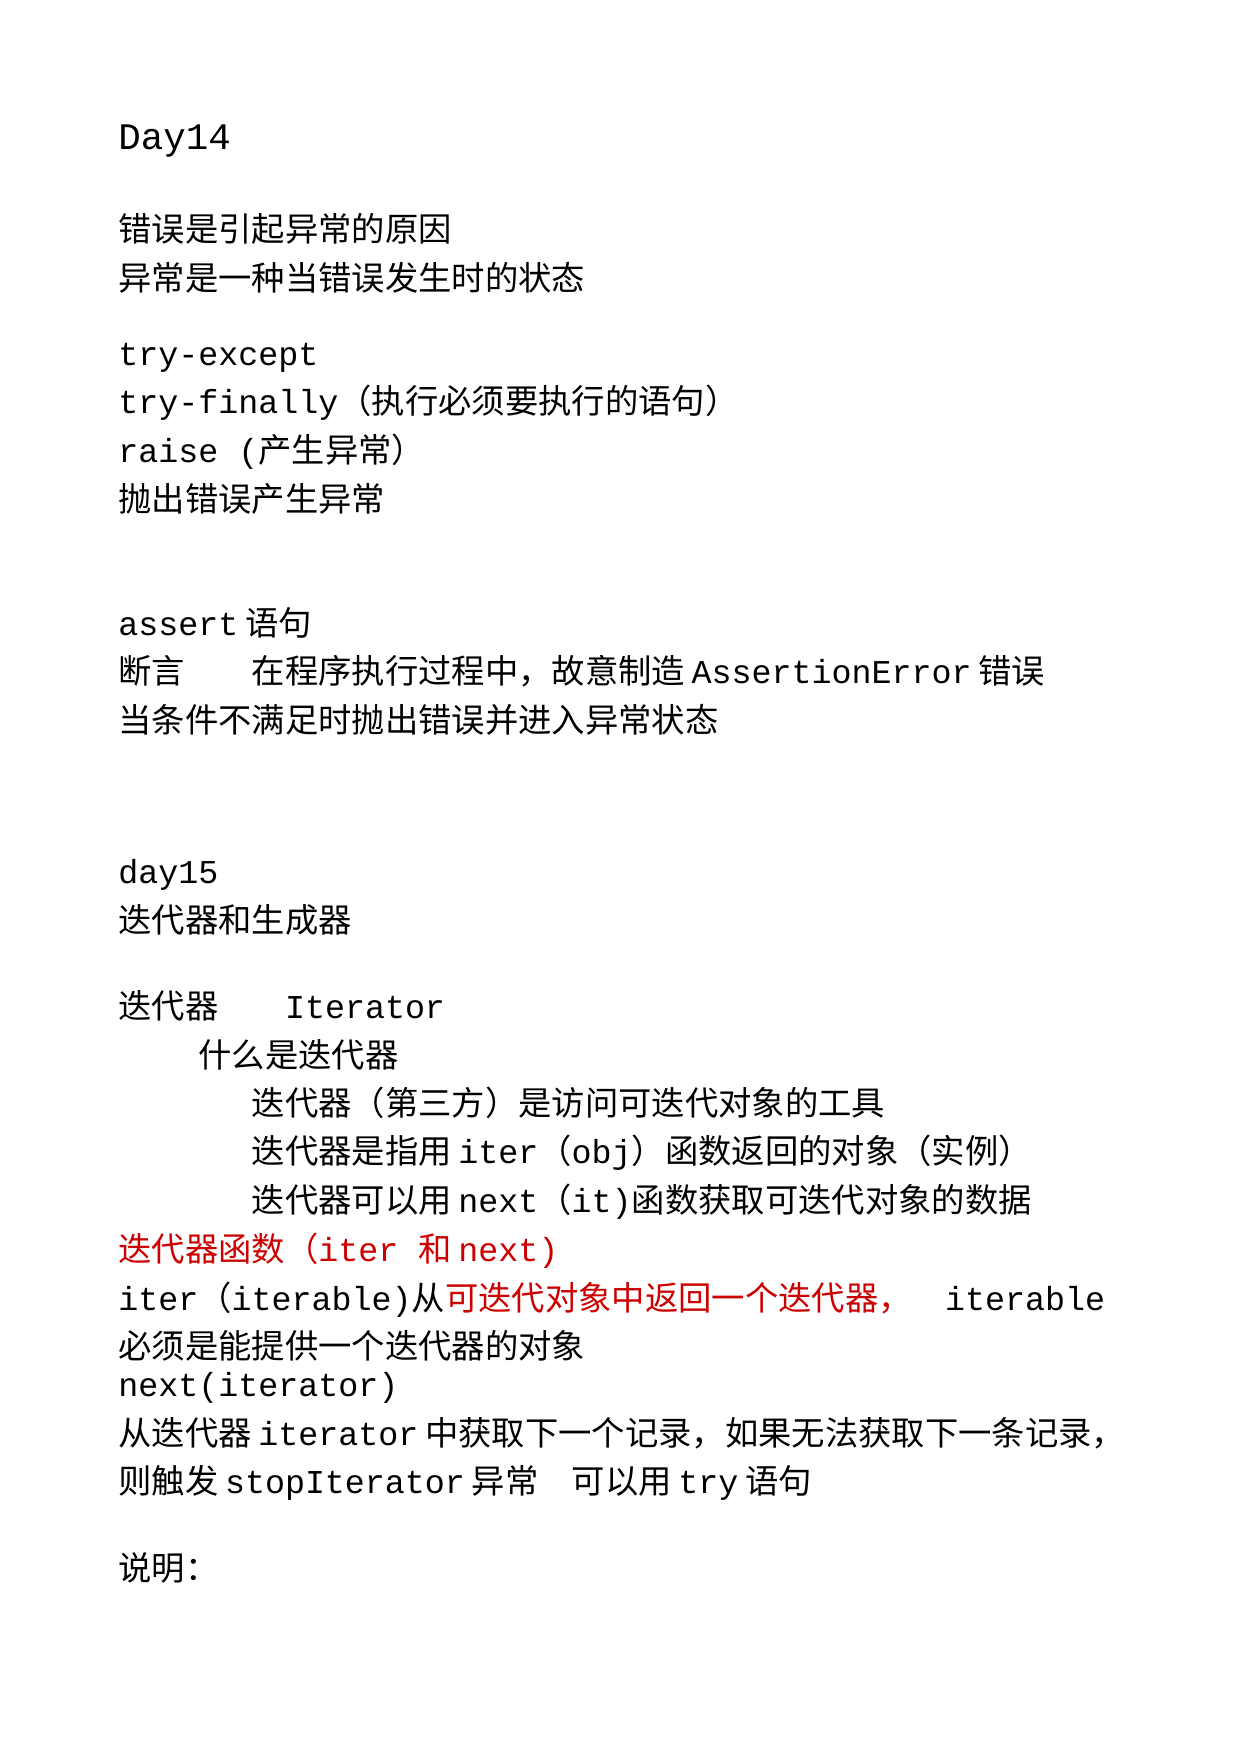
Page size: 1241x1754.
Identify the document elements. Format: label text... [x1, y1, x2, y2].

text 迭代器（第三方）是访问可迭代对象的工具 [118, 1077, 1122, 1125]
text day15 [118, 856, 1122, 893]
text assert语句 [118, 597, 1122, 645]
text iter（iterable)从可迭代对象中返回一个迭代器， iterable必须是能提供一个迭代器的对象 [118, 1272, 1122, 1368]
text 迭代器和生成器 [118, 893, 1122, 942]
text 断言 在程序执行过程中，故意制造AssertionError错误 [118, 645, 1122, 694]
text 什么是迭代器 [118, 1028, 1122, 1077]
text 迭代器可以用next（it)函数获取可迭代对象的数据 [118, 1174, 1122, 1223]
text try-finally（执行必须要执行的语句） [118, 375, 1122, 424]
text try-except [118, 337, 1122, 375]
text 迭代器函数（iter 和next) [118, 1223, 1122, 1272]
text 当条件不满足时抛出错误并进入异常状态 [118, 694, 1122, 742]
text 错误是引起异常的原因 [118, 203, 1122, 251]
text 抛出错误产生异常 [118, 473, 1122, 521]
text next(iterator) [118, 1368, 1122, 1406]
text raise (产生异常） [118, 424, 1122, 473]
text 迭代器 Iterator [118, 979, 1122, 1028]
text 说明： [118, 1542, 1122, 1590]
text 迭代器是指用iter（obj）函数返回的对象（实例） [118, 1125, 1122, 1174]
text Day14 [118, 118, 1122, 161]
text 从迭代器iterator中获取下一个记录，如果无法获取下一条记录，则触发stopIterator异常 可以用try语句 [118, 1406, 1122, 1504]
text 异常是一种当错误发生时的状态 [118, 251, 1122, 299]
